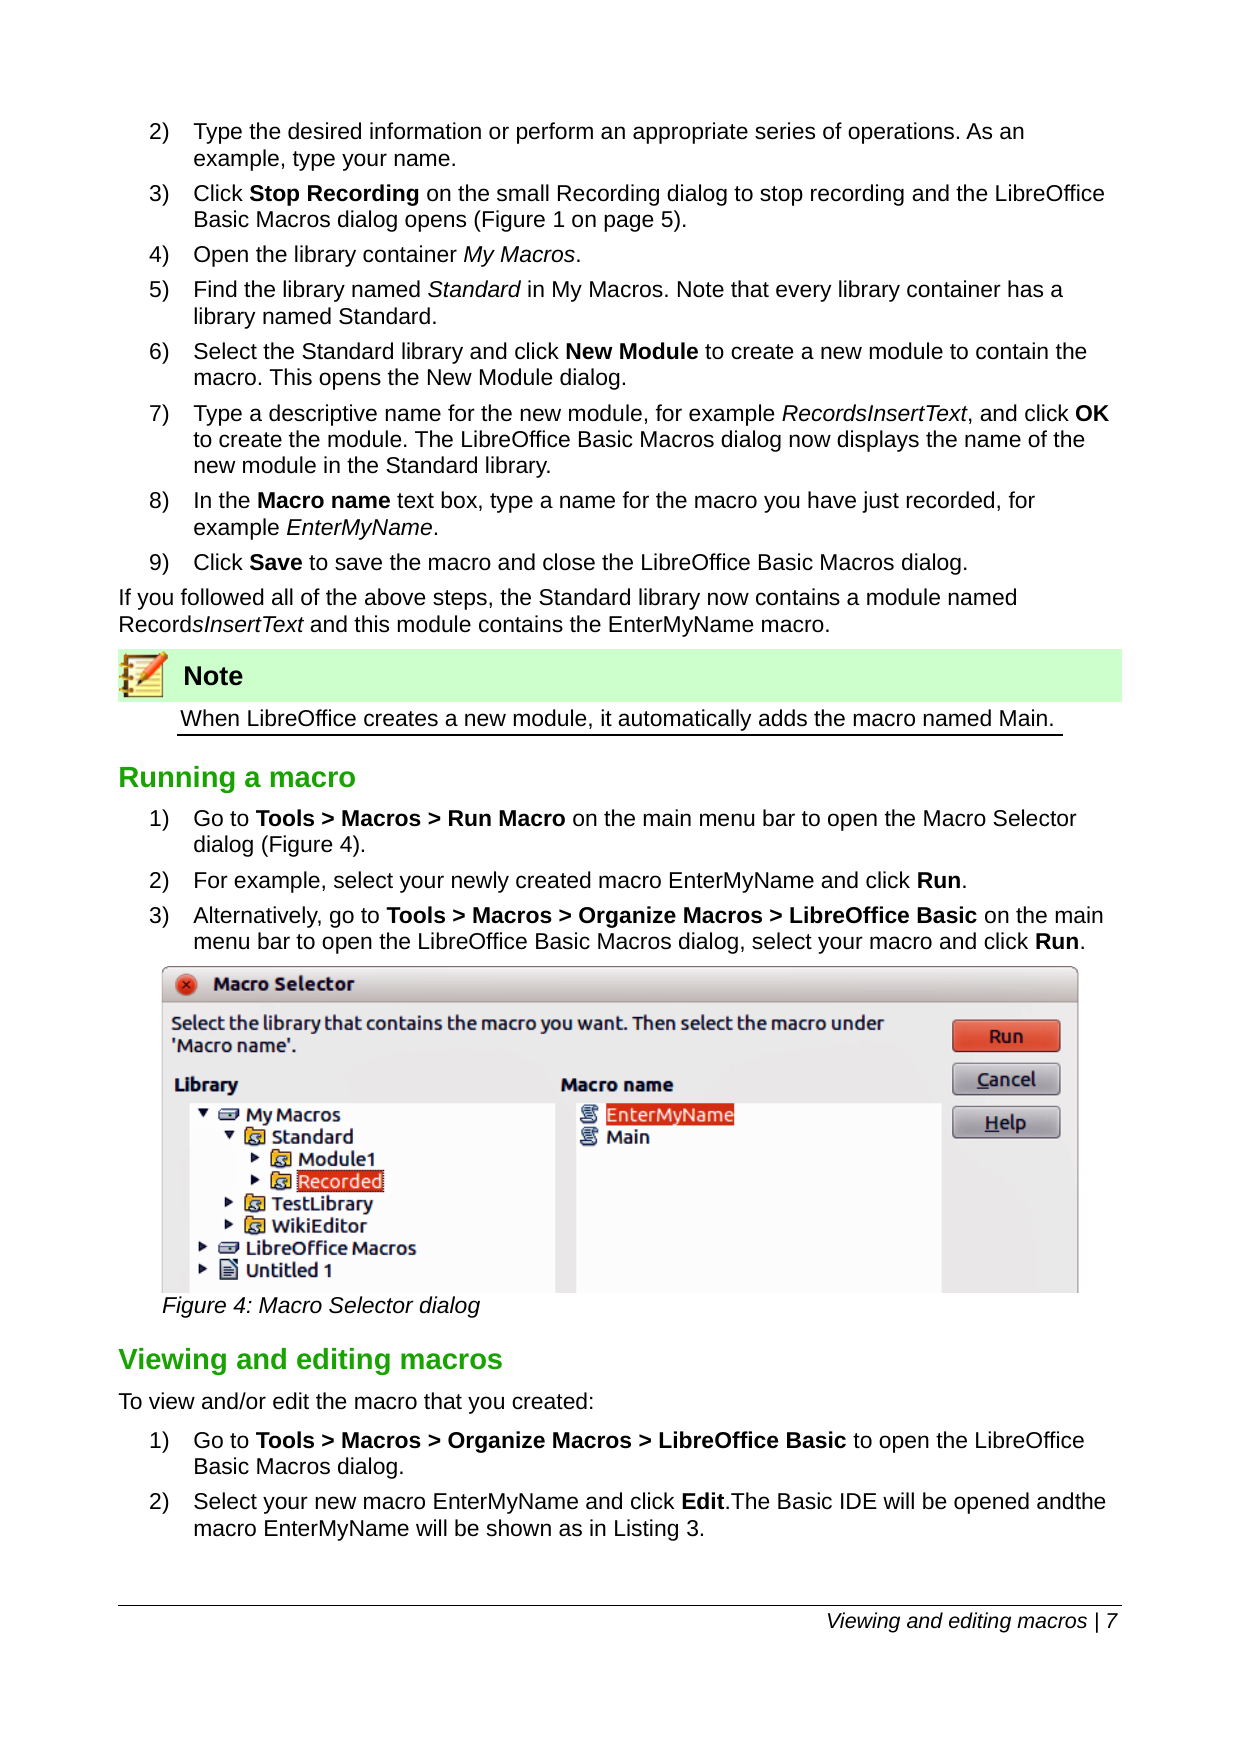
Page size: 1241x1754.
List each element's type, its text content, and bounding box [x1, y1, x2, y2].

list Type a descriptive name for the new module, for example RecordsInsertText, and click OK to create the module. The LibreOffice Basic Macros dialog now displays the name of the new module in the Standard library. [169, 399, 1122, 479]
list In the Macro name text box, type a name for the macro you have just recorded, for example EnterMyName. [169, 487, 1122, 540]
list Type the desired information or perform an appropriate series of operations. As an example, type your name. [169, 118, 1122, 171]
subtitle Running a macro [118, 760, 1122, 793]
text When LibreOffice creates a new module, it automatically adds the macro named Main. [177, 702, 1063, 734]
picture [161, 966, 1079, 1293]
list Open the library container My Macros. [169, 241, 1122, 268]
subtitle Viewing and editing macros [118, 1342, 1122, 1376]
list Click Stop Recording on the small Recording dialog to stop recording and the LibreOffice Basic Macros dialog opens (Figure 1 on page 5). [169, 180, 1122, 232]
list To view and/or edit the macro that you created: [118, 1388, 1122, 1414]
list Alternatively, go to Tools > Macros > Organize Macros > LibreOffice Basic on the main menu bar to open the LibreOffice Basic Macros dialog, select your macro and click Run. [169, 902, 1122, 954]
list For example, select your newly created macro EnterMyName and click Run. [169, 867, 1122, 893]
picture [119, 650, 170, 701]
text Figure 4: Macro Selector dialog [162, 1293, 1078, 1319]
list Go to Tools > Macros > Run Macro on the main menu bar to open the Macro Selector dialog (Figure 4). [169, 805, 1122, 858]
list Find the library named Standard in My Macros. Note that every library container has a library named Standard. [169, 276, 1122, 329]
list Go to Tools > Macros > Organize Macros > LibreOffice Basic to open the LibreOffice Basic Macros dialog. [169, 1427, 1122, 1479]
list Click Save to save the macro and close the LibreOffice Basic Macros dialog. [169, 549, 1122, 575]
subtitle Note [118, 649, 1122, 702]
list Select your new macro EnterMyName and click Edit.The Basic IDE will be opened andthe macro EnterMyName will be shown as in Listing 3. [169, 1488, 1122, 1541]
list Select the Standard library and click New Module to create a new module to contain the macro. This opens the New Module dialog. [169, 338, 1122, 391]
text If you followed all of the above steps, the Standard library now contains a module named RecordsInsertText and this module contains the EnterMyName macro. [118, 584, 1122, 637]
